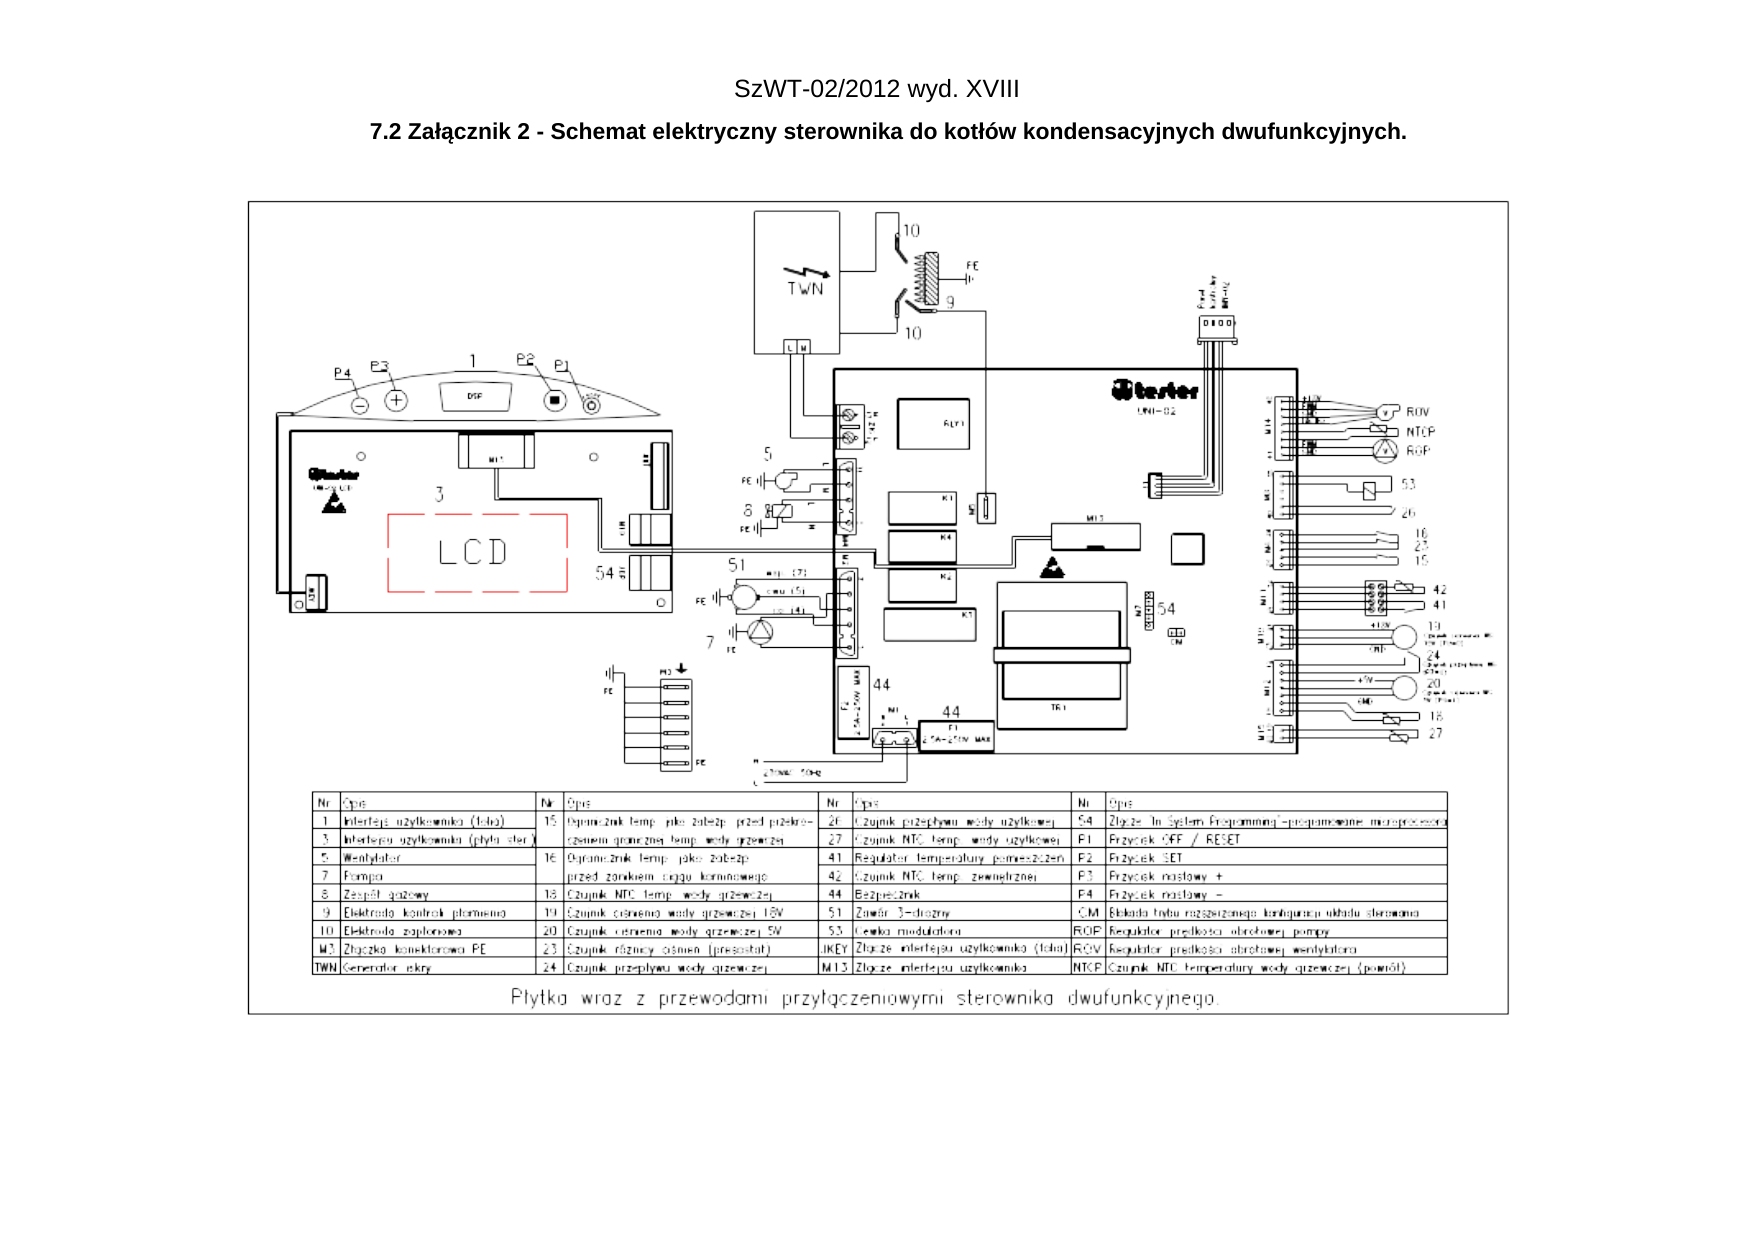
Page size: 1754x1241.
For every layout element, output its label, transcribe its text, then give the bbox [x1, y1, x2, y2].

subtitle 7.2 Załącznik 2 - Schemat elektryczny sterownika do kotłów kondensacyjnych dwufunkcyjnych. [148, 118, 1636, 144]
